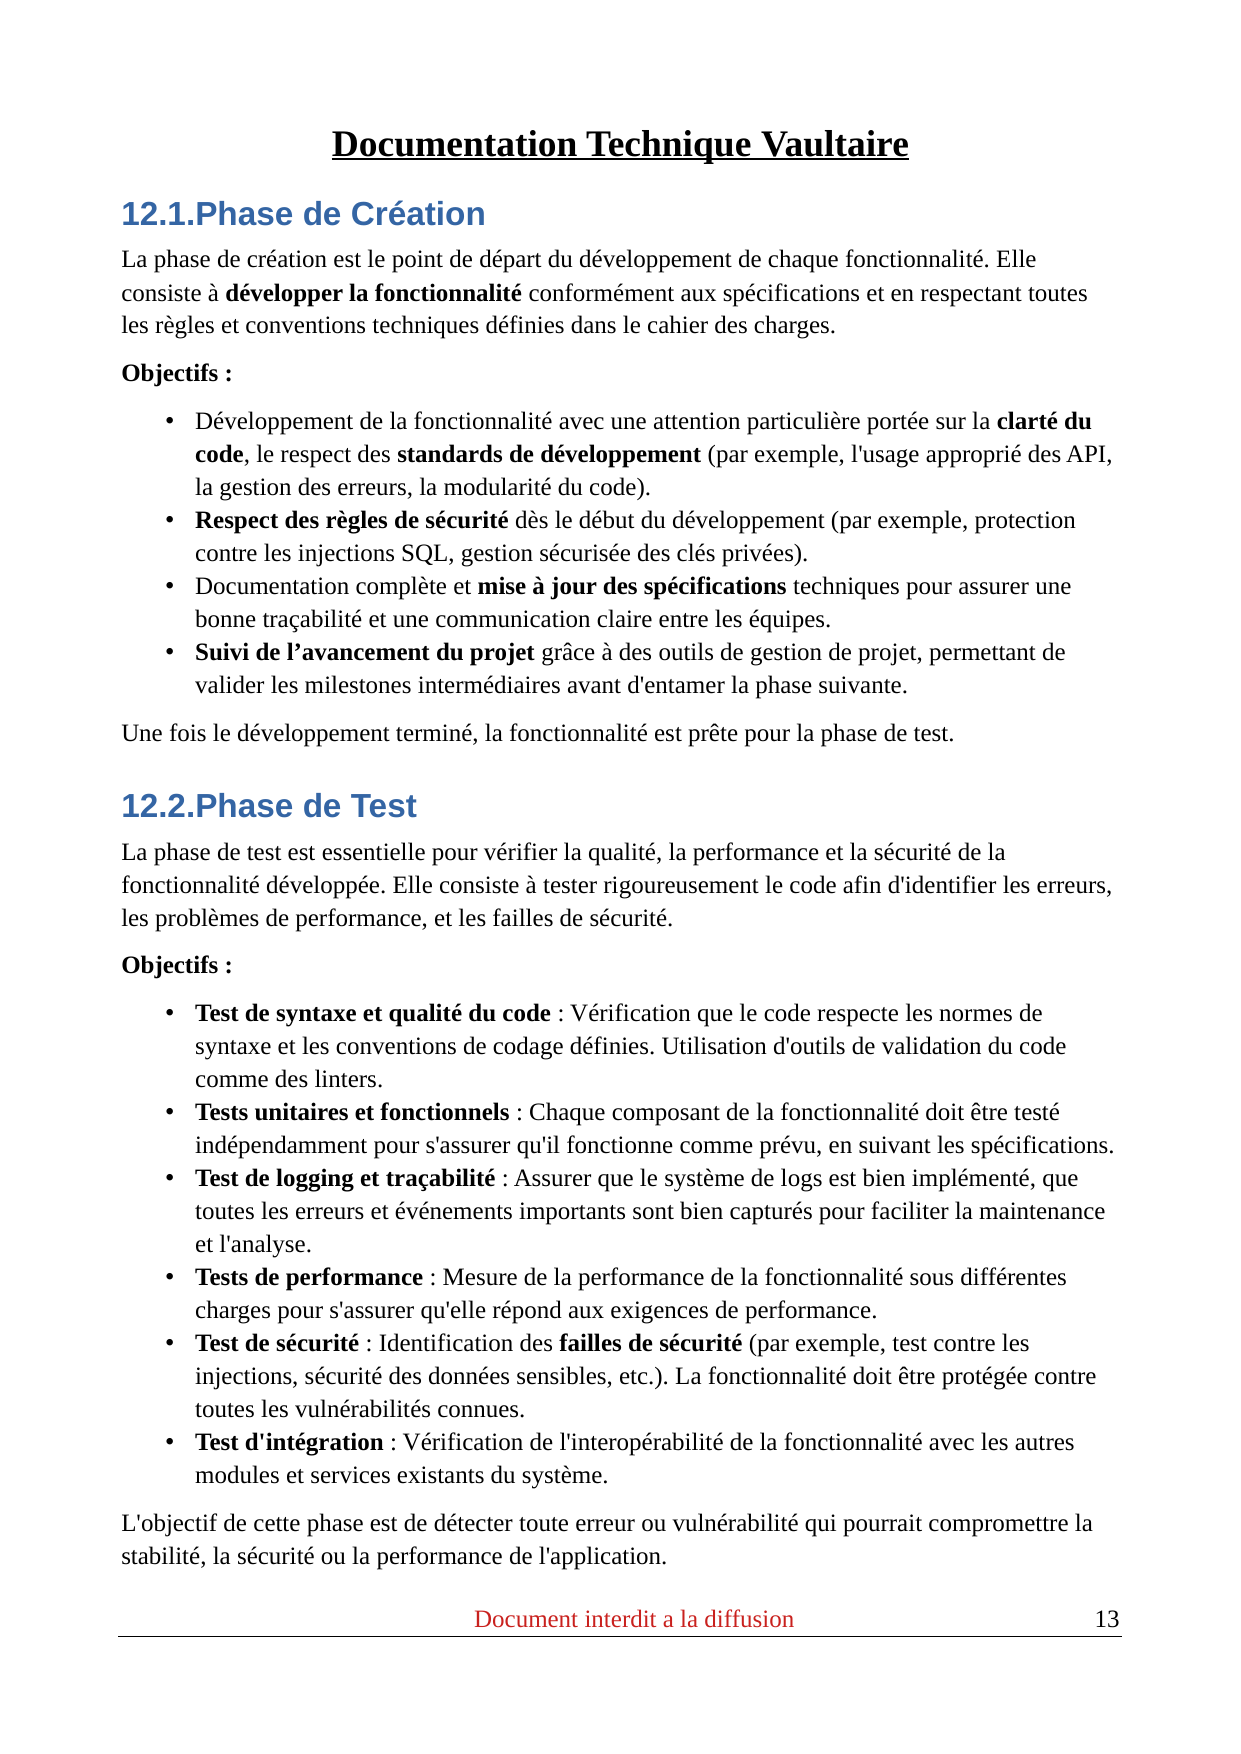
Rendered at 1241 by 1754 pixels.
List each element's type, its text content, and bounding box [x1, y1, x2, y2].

text Objectifs : [121, 358, 1119, 387]
text Objectifs : [121, 951, 1119, 979]
list Respect des règles de sécurité dès le début du développement (par exemple, protection contre les injections SQL, gestion sécurisée des clés privées). [165, 505, 1119, 567]
text Une fois le développement terminé, la fonctionnalité est prête pour la phase de test. [121, 718, 1119, 746]
text La phase de test est essentielle pour vérifier la qualité, la performance et la sécurité de la fonctionnalité développée. Elle consiste à tester rigoureusement le code afin d'identifier les erreurs, les problèmes de performance, et les failles de sécurité. [121, 837, 1119, 932]
list Développement de la fonctionnalité avec une attention particulière portée sur la clarté du code, le respect des standards de développement (par exemple, l'usage approprié des API, la gestion des erreurs, la modularité du code). [165, 406, 1119, 501]
subtitle 12.1.Phase de Création [121, 194, 1119, 232]
list Suivi de l’avancement du projet grâce à des outils de gestion de projet, permettant de valider les milestones intermédiaires avant d'entamer la phase suivante. [165, 637, 1119, 699]
list Tests unitaires et fonctionnels : Chaque composant de la fonctionnalité doit être testé indépendamment pour s'assurer qu'il fonctionne comme prévu, en suivant les spécifications. [165, 1097, 1119, 1159]
text L'objectif de cette phase est de détecter toute erreur ou vulnérabilité qui pourrait compromettre la stabilité, la sécurité ou la performance de l'application. [121, 1508, 1119, 1570]
subtitle 12.2.Phase de Test [121, 786, 1119, 824]
text La phase de création est le point de départ du développement de chaque fonctionnalité. Elle consiste à développer la fonctionnalité conformément aux spécifications et en respectant toutes les règles et conventions techniques définies dans le cahier des charges. [121, 244, 1119, 339]
list Documentation complète et mise à jour des spécifications techniques pour assurer une bonne traçabilité et une communication claire entre les équipes. [165, 571, 1119, 633]
list Test de sécurité : Identification des failles de sécurité (par exemple, test contre les injections, sécurité des données sensibles, etc.). La fonctionnalité doit être protégée contre toutes les vulnérabilités connues. [165, 1328, 1119, 1423]
list Test d'intégration : Vérification de l'interopérabilité de la fonctionnalité avec les autres modules et services existants du système. [165, 1427, 1119, 1489]
list Test de syntaxe et qualité du code : Vérification que le code respecte les normes de syntaxe et les conventions de codage définies. Utilisation d'outils de validation du code comme des linters. [165, 998, 1119, 1093]
list Test de logging et traçabilité : Assurer que le système de logs est bien implémenté, que toutes les erreurs et événements importants sont bien capturés pour faciliter la maintenance et l'analyse. [165, 1163, 1119, 1258]
list Tests de performance : Mesure de la performance de la fonctionnalité sous différentes charges pour s'assurer qu'elle répond aux exigences de performance. [165, 1262, 1119, 1324]
